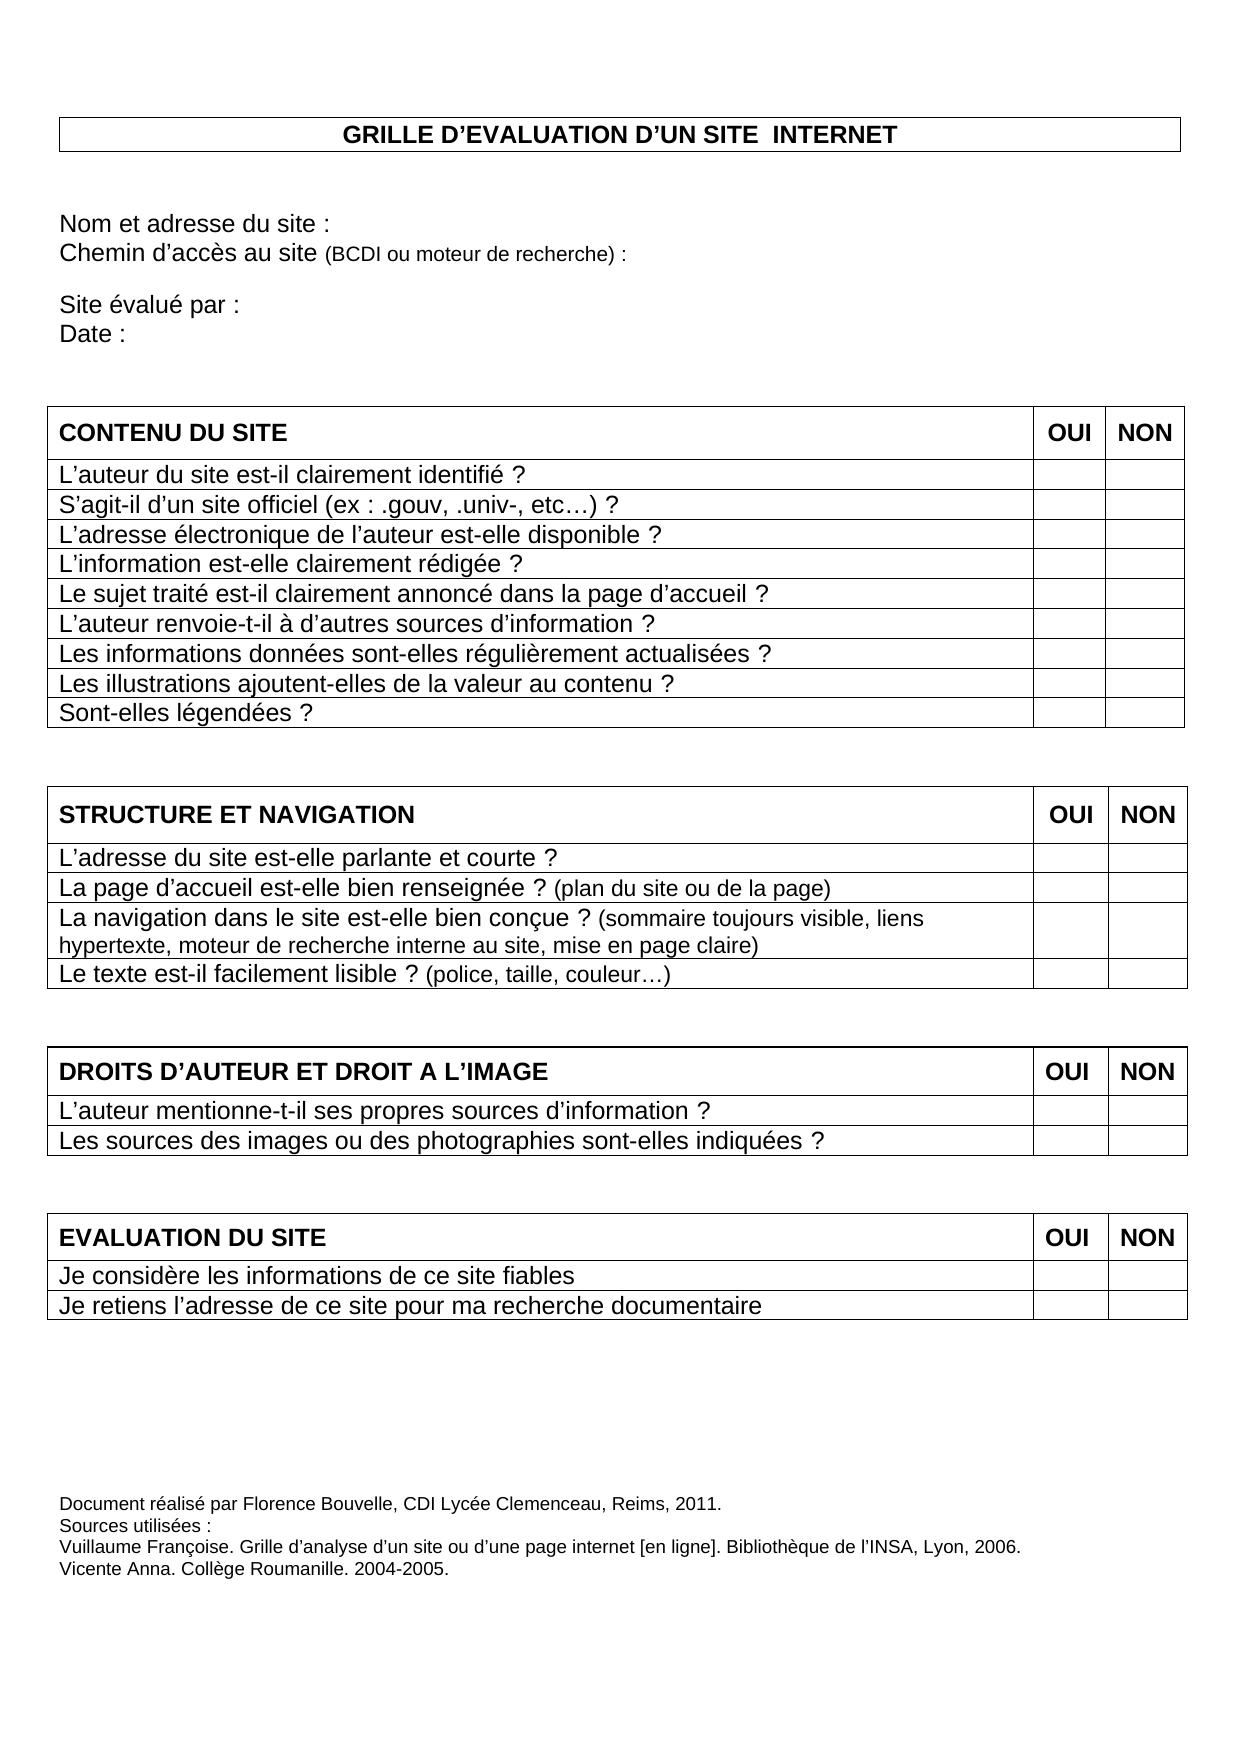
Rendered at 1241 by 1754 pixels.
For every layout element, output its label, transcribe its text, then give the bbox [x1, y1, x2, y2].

table_cell [1106, 520, 1184, 548]
table_header EVALUATION DU SITE [48, 1214, 1033, 1260]
table_cell [1109, 873, 1187, 902]
table_cell [1109, 1261, 1187, 1289]
table_cell [1106, 639, 1184, 667]
table_cell [1109, 959, 1187, 988]
table_cell [1106, 460, 1184, 489]
table_cell [1106, 549, 1184, 578]
text Sources utilisées : [59, 1514, 1181, 1536]
text Site évalué par : [59, 291, 1181, 319]
table_cell Je retiens l’adresse de ce site pour ma recherche documentaire [48, 1291, 1033, 1319]
text GRILLE D’EVALUATION D’UN SITE INTERNET [60, 118, 1180, 151]
table_cell [1109, 844, 1187, 872]
text Vuillaume Françoise. Grille d’analyse d’un site ou d’une page internet [en ligne]. Bibliothèque de l’INSA, Lyon, 2006. [59, 1536, 1181, 1558]
table_cell [1106, 579, 1184, 608]
table_header NON [1109, 1048, 1187, 1095]
table_header OUI [1034, 1214, 1108, 1260]
table_cell [1034, 549, 1105, 578]
table_cell [1034, 1096, 1108, 1125]
table_cell [1034, 698, 1105, 727]
table_cell Je considère les informations de ce site fiables [48, 1261, 1033, 1289]
table_cell Le sujet traité est-il clairement annoncé dans la page d’accueil ? [48, 579, 1033, 608]
table_cell [1034, 609, 1105, 638]
table_header NON [1109, 787, 1187, 842]
table_cell [1034, 579, 1105, 608]
table_cell La page d’accueil est-elle bien renseignée ? (plan du site ou de la page) [48, 873, 1033, 902]
table_cell [1034, 639, 1105, 667]
table_header OUI [1034, 787, 1108, 842]
table_header DROITS D’AUTEUR ET DROIT A L’IMAGE [48, 1048, 1033, 1095]
table_cell [1034, 1291, 1108, 1319]
text Vicente Anna. Collège Roumanille. 2004-2005. [59, 1558, 1181, 1579]
table_cell [1034, 490, 1105, 518]
table_cell L’auteur mentionne-t-il ses propres sources d’information ? [48, 1096, 1033, 1125]
table_cell [1034, 1261, 1108, 1289]
table_cell L’adresse du site est-elle parlante et courte ? [48, 844, 1033, 872]
table_cell [1034, 669, 1105, 697]
table_cell [1034, 959, 1108, 988]
table_cell Les informations données sont-elles régulièrement actualisées ? [48, 639, 1033, 667]
text Date : [59, 319, 1181, 348]
table_header NON [1109, 1214, 1187, 1260]
table_cell [1109, 903, 1187, 958]
table_cell [1109, 1126, 1187, 1154]
table_header CONTENU DU SITE [48, 407, 1033, 459]
table_cell [1106, 609, 1184, 638]
table_cell S’agit-il d’un site officiel (ex : .gouv, .univ-, etc…) ? [48, 490, 1033, 518]
table_cell L’information est-elle clairement rédigée ? [48, 549, 1033, 578]
table_cell [1034, 873, 1108, 902]
table_cell [1034, 1126, 1108, 1154]
table_cell L’adresse électronique de l’auteur est-elle disponible ? [48, 520, 1033, 548]
table_header NON [1106, 407, 1184, 459]
table_cell [1034, 903, 1108, 958]
table_cell Le texte est-il facilement lisible ? (police, taille, couleur…) [48, 959, 1033, 988]
table_cell La navigation dans le site est-elle bien conçue ? (sommaire toujours visible, liens hypertexte, moteur de recherche interne au site, mise en page claire) [48, 903, 1033, 958]
text Document réalisé par Florence Bouvelle, CDI Lycée Clemenceau, Reims, 2011. [59, 1493, 1181, 1514]
table_cell [1034, 460, 1105, 489]
table_cell [1106, 698, 1184, 727]
table_cell [1106, 490, 1184, 518]
table_header OUI [1034, 407, 1105, 459]
table_header OUI [1034, 1048, 1108, 1095]
table_cell [1109, 1291, 1187, 1319]
text Nom et adresse du site : [59, 209, 1181, 238]
table_header STRUCTURE ET NAVIGATION [48, 787, 1033, 842]
table_cell Les illustrations ajoutent-elles de la valeur au contenu ? [48, 669, 1033, 697]
table_cell [1034, 844, 1108, 872]
table_cell Sont-elles légendées ? [48, 698, 1033, 727]
table_cell Les sources des images ou des photographies sont-elles indiquées ? [48, 1126, 1033, 1154]
table_cell L’auteur renvoie-t-il à d’autres sources d’information ? [48, 609, 1033, 638]
table_cell [1109, 1096, 1187, 1125]
table_cell [1034, 520, 1105, 548]
text Chemin d’accès au site (BCDI ou moteur de recherche) : [59, 238, 1181, 267]
table_cell [1106, 669, 1184, 697]
table_cell L’auteur du site est-il clairement identifié ? [48, 460, 1033, 489]
